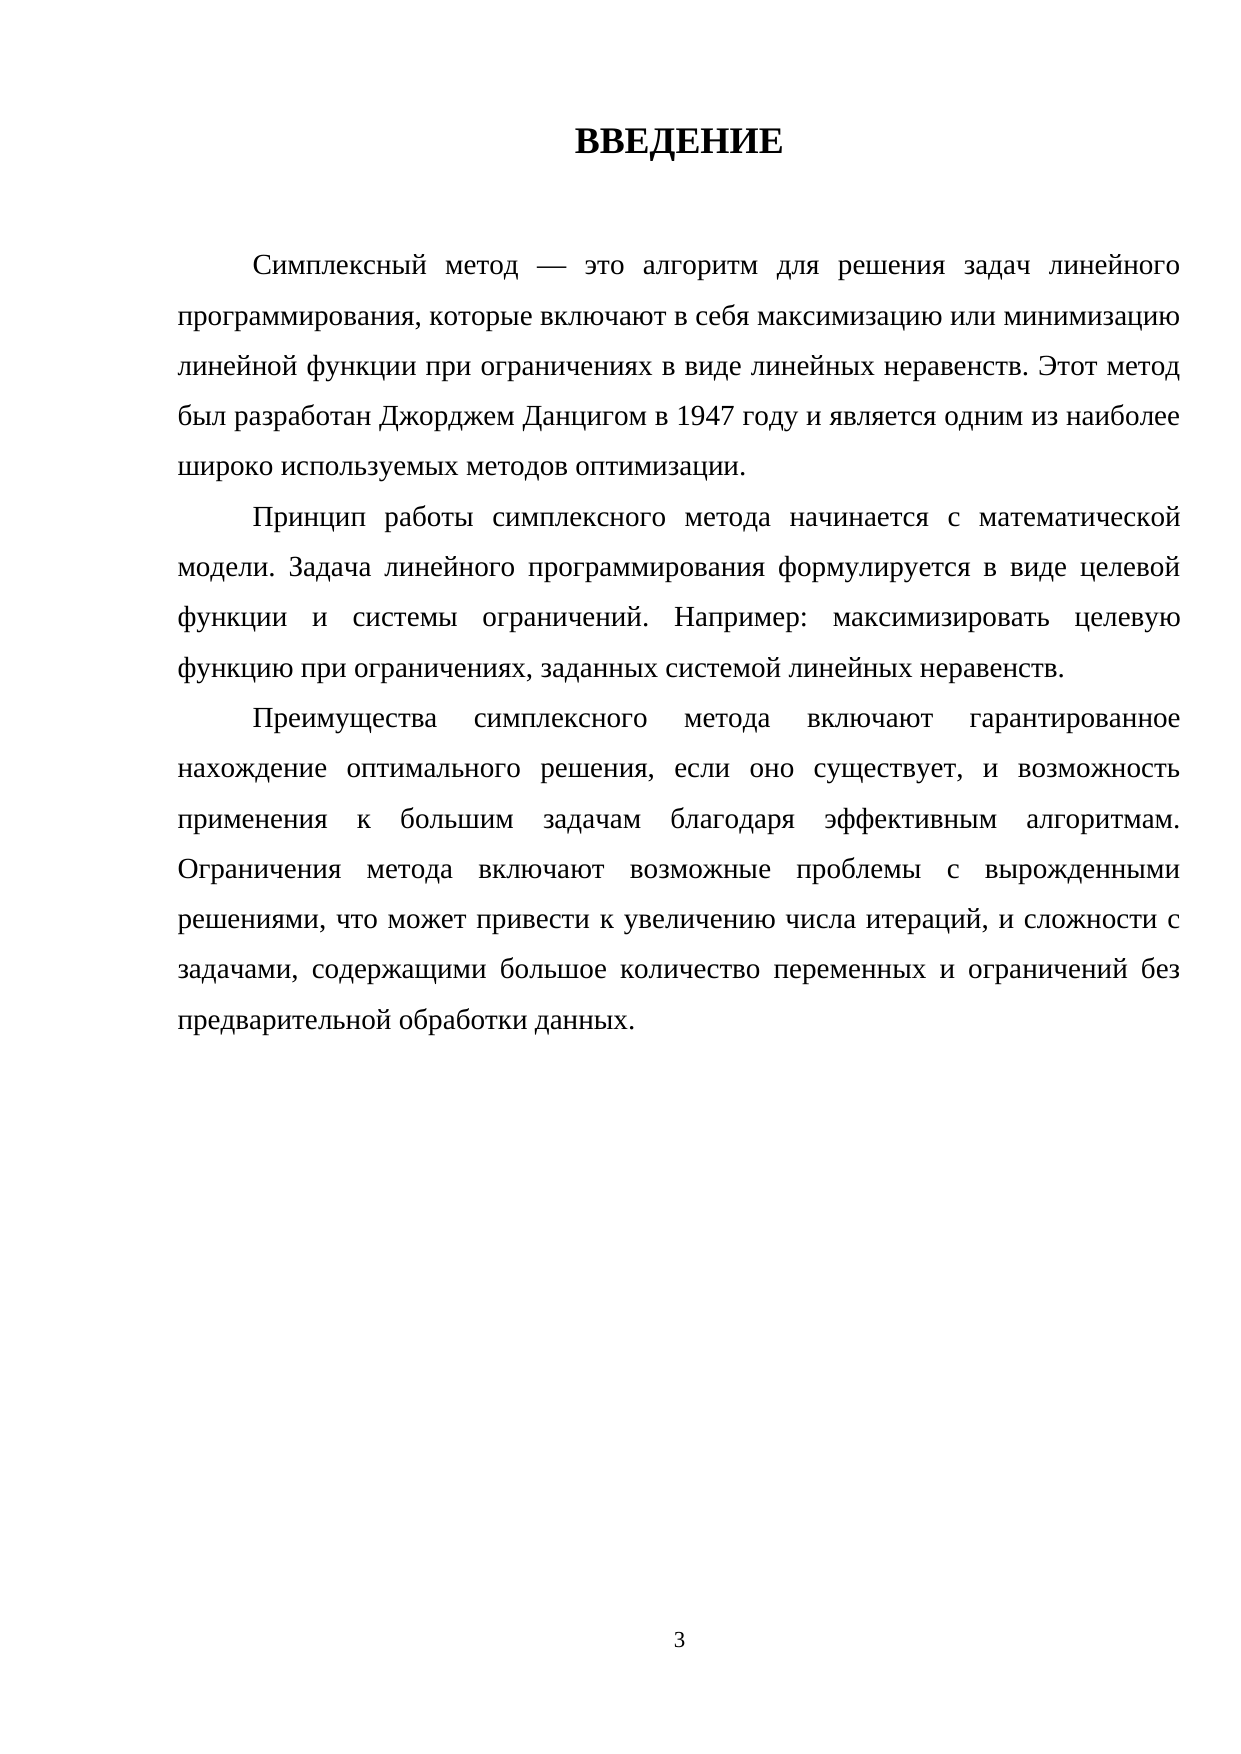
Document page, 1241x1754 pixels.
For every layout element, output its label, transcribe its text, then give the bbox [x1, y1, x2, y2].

text Принцип работы симплексного метода начинается с математической модели. Задача линейного программирования формулируется в виде целевой функции и системы ограничений. Например: максимизировать целевую функцию при ограничениях, заданных системой линейных неравенств. [177, 499, 1181, 683]
text Симплексный метод — это алгоритм для решения задач линейного программирования, которые включают в себя максимизацию или минимизацию линейной функции при ограничениях в виде линейных неравенств. Этот метод был разработан Джорджем Данцигом в 1947 году и является одним из наиболее широко используемых методов оптимизации. [177, 247, 1181, 482]
text Преимущества симплексного метода включают гарантированное нахождение оптимального решения, если оно существует, и возможность применения к большим задачам благодаря эффективным алгоритмам. Ограничения метода включают возможные проблемы с вырожденными решениями, что может привести к увеличению числа итераций, и сложности с задачами, содержащими большое количество переменных и ограничений без предварительной обработки данных. [177, 700, 1181, 1036]
title ВВЕДЕНИЕ [177, 118, 1181, 161]
